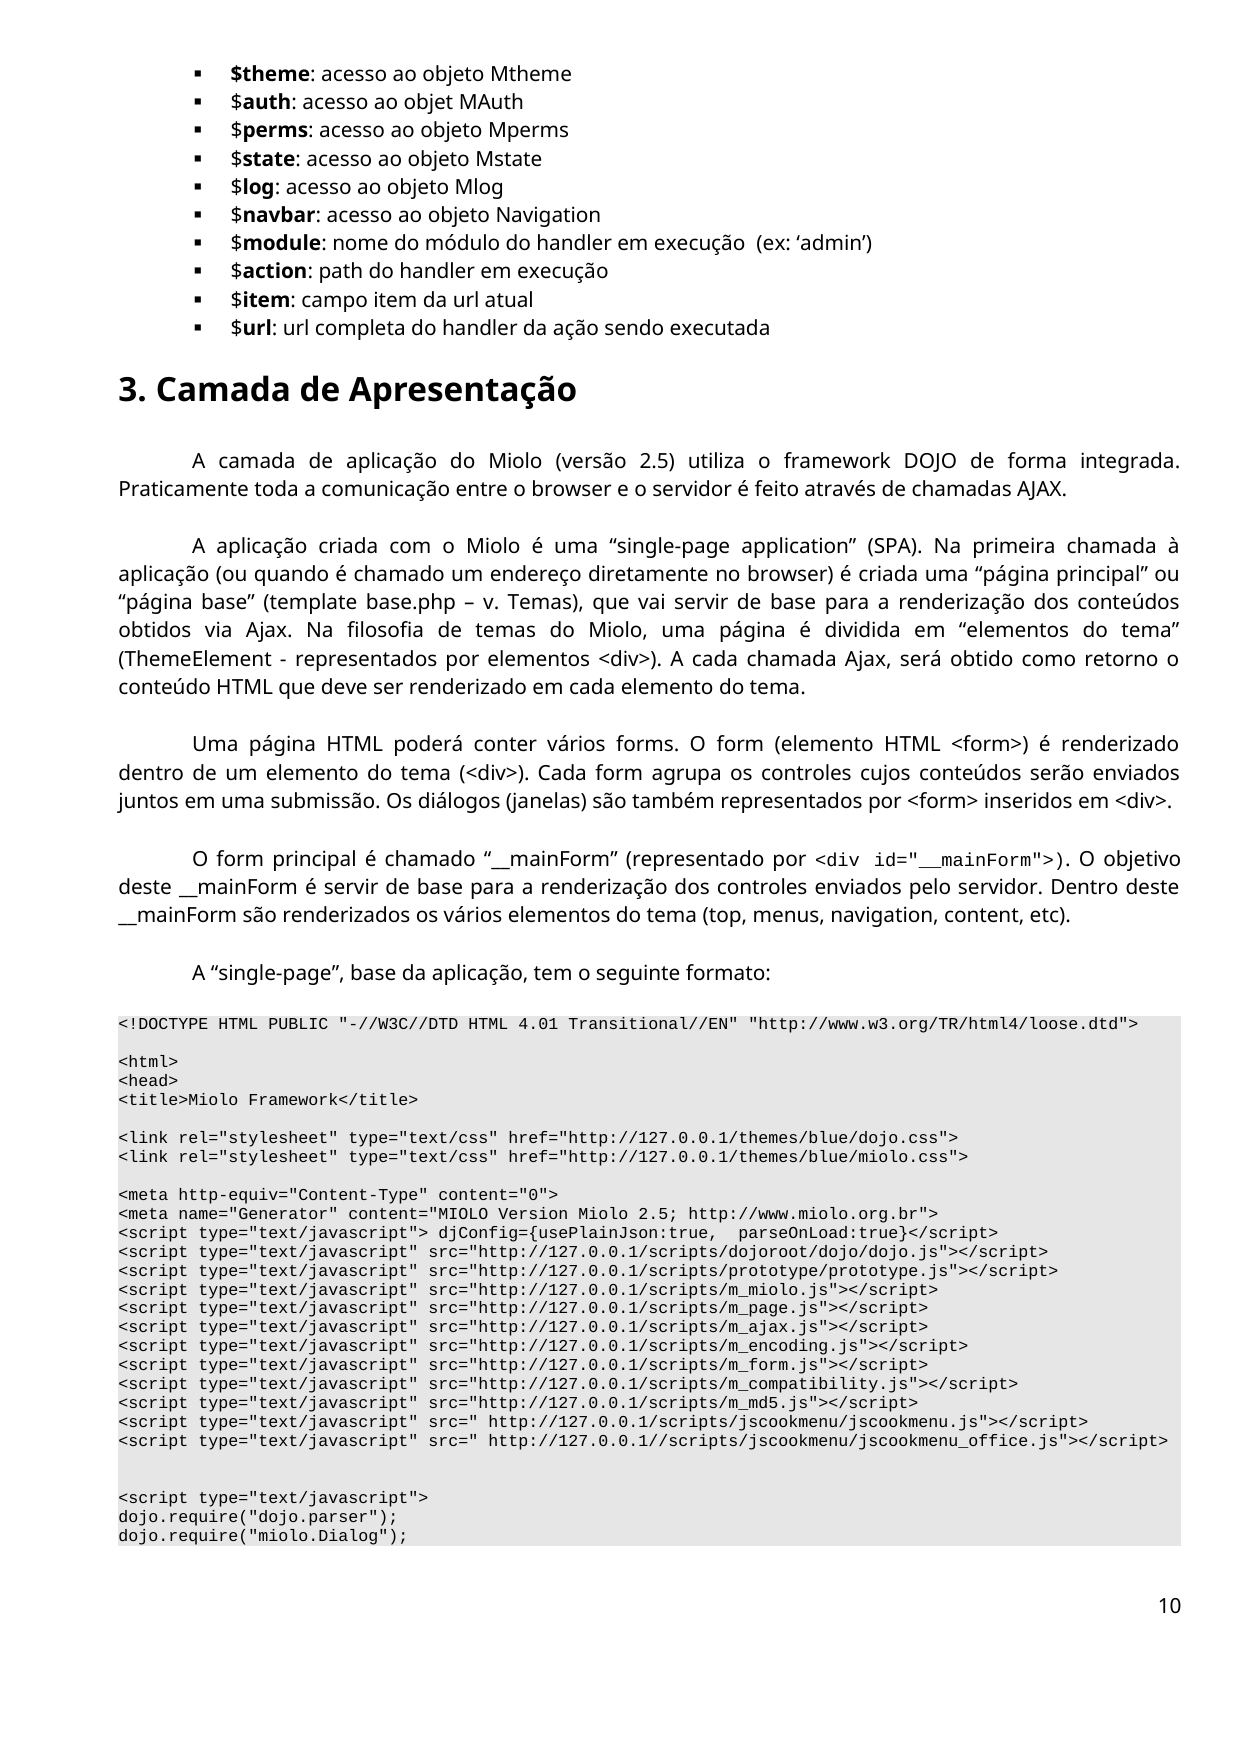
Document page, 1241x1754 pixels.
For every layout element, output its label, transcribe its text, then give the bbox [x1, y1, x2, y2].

text A aplicação criada com o Miolo é uma “single-page application” (SPA). Na primeira chamada à aplicação (ou quando é chamado um endereço diretamente no browser) é criada uma “página principal” ou “página base” (template base.php – v. Temas), que vai servir de base para a renderização dos conteúdos obtidos via Ajax. Na filosofia de temas do Miolo, uma página é dividida em “elementos do tema” (ThemeElement - representados por elementos <div>). A cada chamada Ajax, será obtido como retorno o conteúdo HTML que deve ser renderizado em cada elemento do tema. [118, 531, 1181, 700]
text <script type="text/javascript" src="http://127.0.0.1/scripts/m_page.js"></script> [118, 1300, 1181, 1319]
text A “single-page”, base da aplicação, tem o seguinte formato: [118, 958, 1181, 986]
text <head> [118, 1072, 1181, 1091]
text <script type="text/javascript" src="http://127.0.0.1/scripts/m_md5.js"></script> [118, 1395, 1181, 1414]
list $perms: acesso ao objeto Mperms [193, 116, 1181, 144]
list $theme: acesso ao objeto Mtheme [193, 59, 1181, 87]
list $item: campo item da url atual [193, 285, 1181, 313]
list $module: nome do módulo do handler em execução (ex: ‘admin’) [193, 228, 1181, 257]
text <script type="text/javascript" src=" http://127.0.0.1/scripts/jscookmenu/jscookmenu.js"></script> [118, 1414, 1181, 1433]
text <link rel="stylesheet" type="text/css" href="http://127.0.0.1/themes/blue/miolo.css"> [118, 1148, 1181, 1167]
text <script type="text/javascript" src="http://127.0.0.1/scripts/m_miolo.js"></script> [118, 1281, 1181, 1300]
text <title>Miolo Framework</title> [118, 1091, 1181, 1110]
text <script type="text/javascript" src=" http://127.0.0.1//scripts/jscookmenu/jscookmenu_office.js"></script> [118, 1433, 1181, 1452]
text <script type="text/javascript" src="http://127.0.0.1/scripts/m_encoding.js"></script> [118, 1338, 1181, 1357]
text <!DOCTYPE HTML PUBLIC "-//W3C//DTD HTML 4.01 Transitional//EN" "http://www.w3.org/TR/html4/loose.dtd"> [118, 1016, 1181, 1034]
text <script type="text/javascript"> djConfig={usePlainJson:true, parseOnLoad:true}</script> [118, 1224, 1181, 1243]
list $navbar: acesso ao objeto Navigation [193, 200, 1181, 228]
text <link rel="stylesheet" type="text/css" href="http://127.0.0.1/themes/blue/dojo.css"> [118, 1129, 1181, 1148]
text <script type="text/javascript"> [118, 1489, 1181, 1508]
text <script type="text/javascript" src="http://127.0.0.1/scripts/m_form.js"></script> [118, 1357, 1181, 1376]
text dojo.require("miolo.Dialog"); [118, 1527, 1181, 1546]
subtitle Camada de Apresentação [118, 366, 1181, 412]
text <meta http-equiv="Content-Type" content="0"> [118, 1186, 1181, 1205]
text O form principal é chamado “__mainForm” (representado por <div id="__mainForm">). O objetivo deste __mainForm é servir de base para a renderização dos controles enviados pelo servidor. Dentro deste __mainForm são renderizados os vários elementos do tema (top, menus, navigation, content, etc). [118, 844, 1181, 928]
list $log: acesso ao objeto Mlog [193, 172, 1181, 200]
text Uma página HTML poderá conter vários forms. O form (elemento HTML <form>) é renderizado dentro de um elemento do tema (<div>). Cada form agrupa os controles cujos conteúdos serão enviados juntos em uma submissão. Os diálogos (janelas) são também representados por <form> inseridos em <div>. [118, 729, 1181, 814]
text <script type="text/javascript" src="http://127.0.0.1/scripts/prototype/prototype.js"></script> [118, 1262, 1181, 1281]
text <html> [118, 1053, 1181, 1072]
text <script type="text/javascript" src="http://127.0.0.1/scripts/m_ajax.js"></script> [118, 1319, 1181, 1338]
text <script type="text/javascript" src="http://127.0.0.1/scripts/dojoroot/dojo/dojo.js"></script> [118, 1243, 1181, 1262]
list $url: url completa do handler da ação sendo executada [193, 313, 1181, 341]
text <script type="text/javascript" src="http://127.0.0.1/scripts/m_compatibility.js"></script> [118, 1376, 1181, 1395]
text <meta name="Generator" content="MIOLO Version Miolo 2.5; http://www.miolo.org.br"> [118, 1205, 1181, 1224]
text dojo.require("dojo.parser"); [118, 1508, 1181, 1527]
list $auth: acesso ao objet MAuth [193, 87, 1181, 116]
list $action: path do handler em execução [193, 257, 1181, 285]
text A camada de aplicação do Miolo (versão 2.5) utiliza o framework DOJO de forma integrada. Praticamente toda a comunicação entre o browser e o servidor é feito através de chamadas AJAX. [118, 446, 1181, 502]
list $state: acesso ao objeto Mstate [193, 144, 1181, 172]
